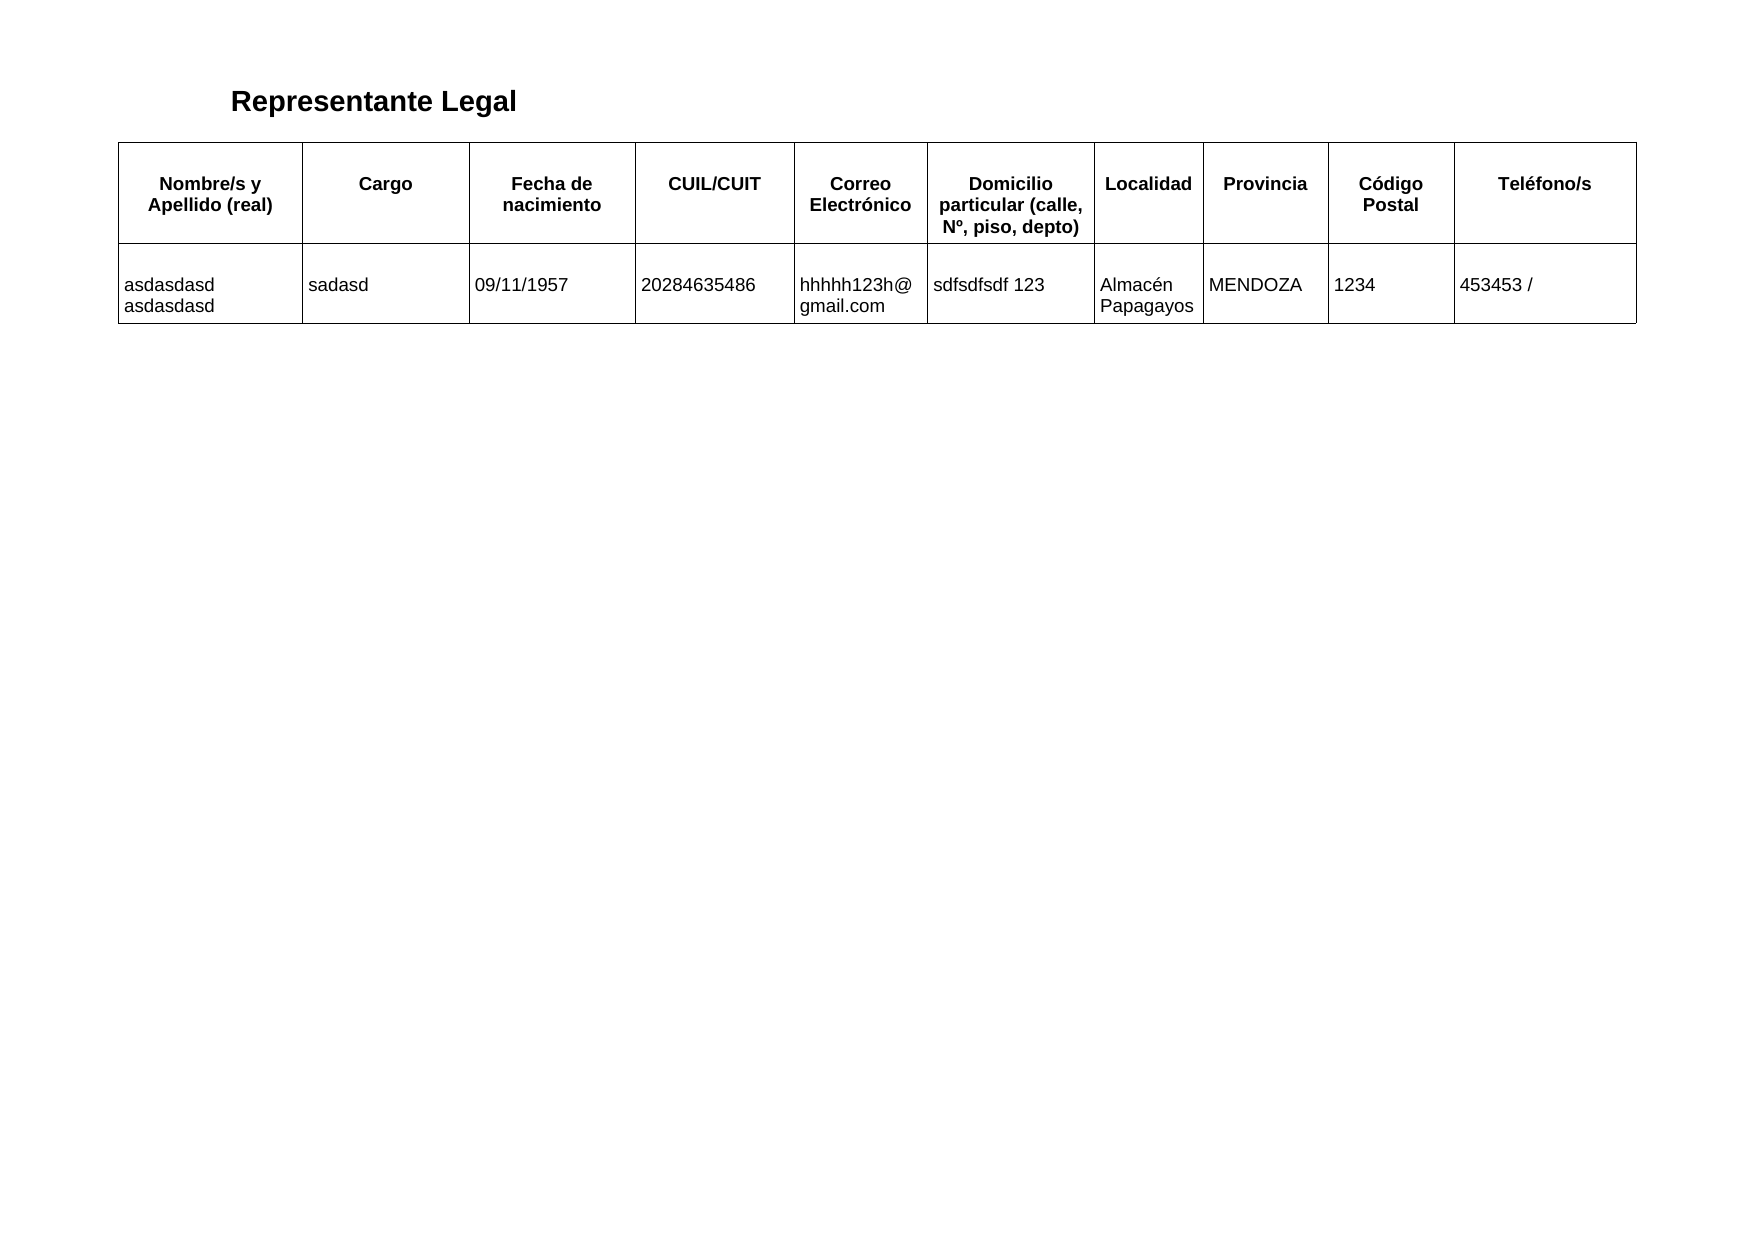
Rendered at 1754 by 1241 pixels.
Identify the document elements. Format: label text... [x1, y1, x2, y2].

table_header Cargo [303, 143, 469, 243]
table_header Provincia [1204, 143, 1328, 243]
text Representante Legal [231, 84, 1636, 118]
table_header Domicilio particular (calle, Nº, piso, depto) [928, 143, 1094, 243]
table_cell sadasd [303, 244, 469, 323]
table_cell sdfsdfsdf 123 [928, 244, 1094, 323]
table_header Código Postal [1329, 143, 1454, 243]
table_cell 1234 [1329, 244, 1454, 323]
table_header Localidad [1095, 143, 1203, 243]
table_cell hhhhh123h@gmail.com [795, 244, 927, 323]
table_cell Almacén Papagayos [1095, 244, 1203, 323]
table_cell MENDOZA [1204, 244, 1328, 323]
table_cell 09/11/1957 [470, 244, 635, 323]
table_header CUIL/CUIT [636, 143, 794, 243]
table_header Correo Electrónico [795, 143, 927, 243]
table_cell 20284635486 [636, 244, 794, 323]
table_cell asdasdasd asdasdasd [119, 244, 302, 323]
table_header Teléfono/s [1455, 143, 1636, 243]
table_header Nombre/s y Apellido (real) [119, 143, 302, 243]
table_cell 453453 / [1455, 244, 1636, 323]
table_header Fecha de nacimiento [470, 143, 635, 243]
